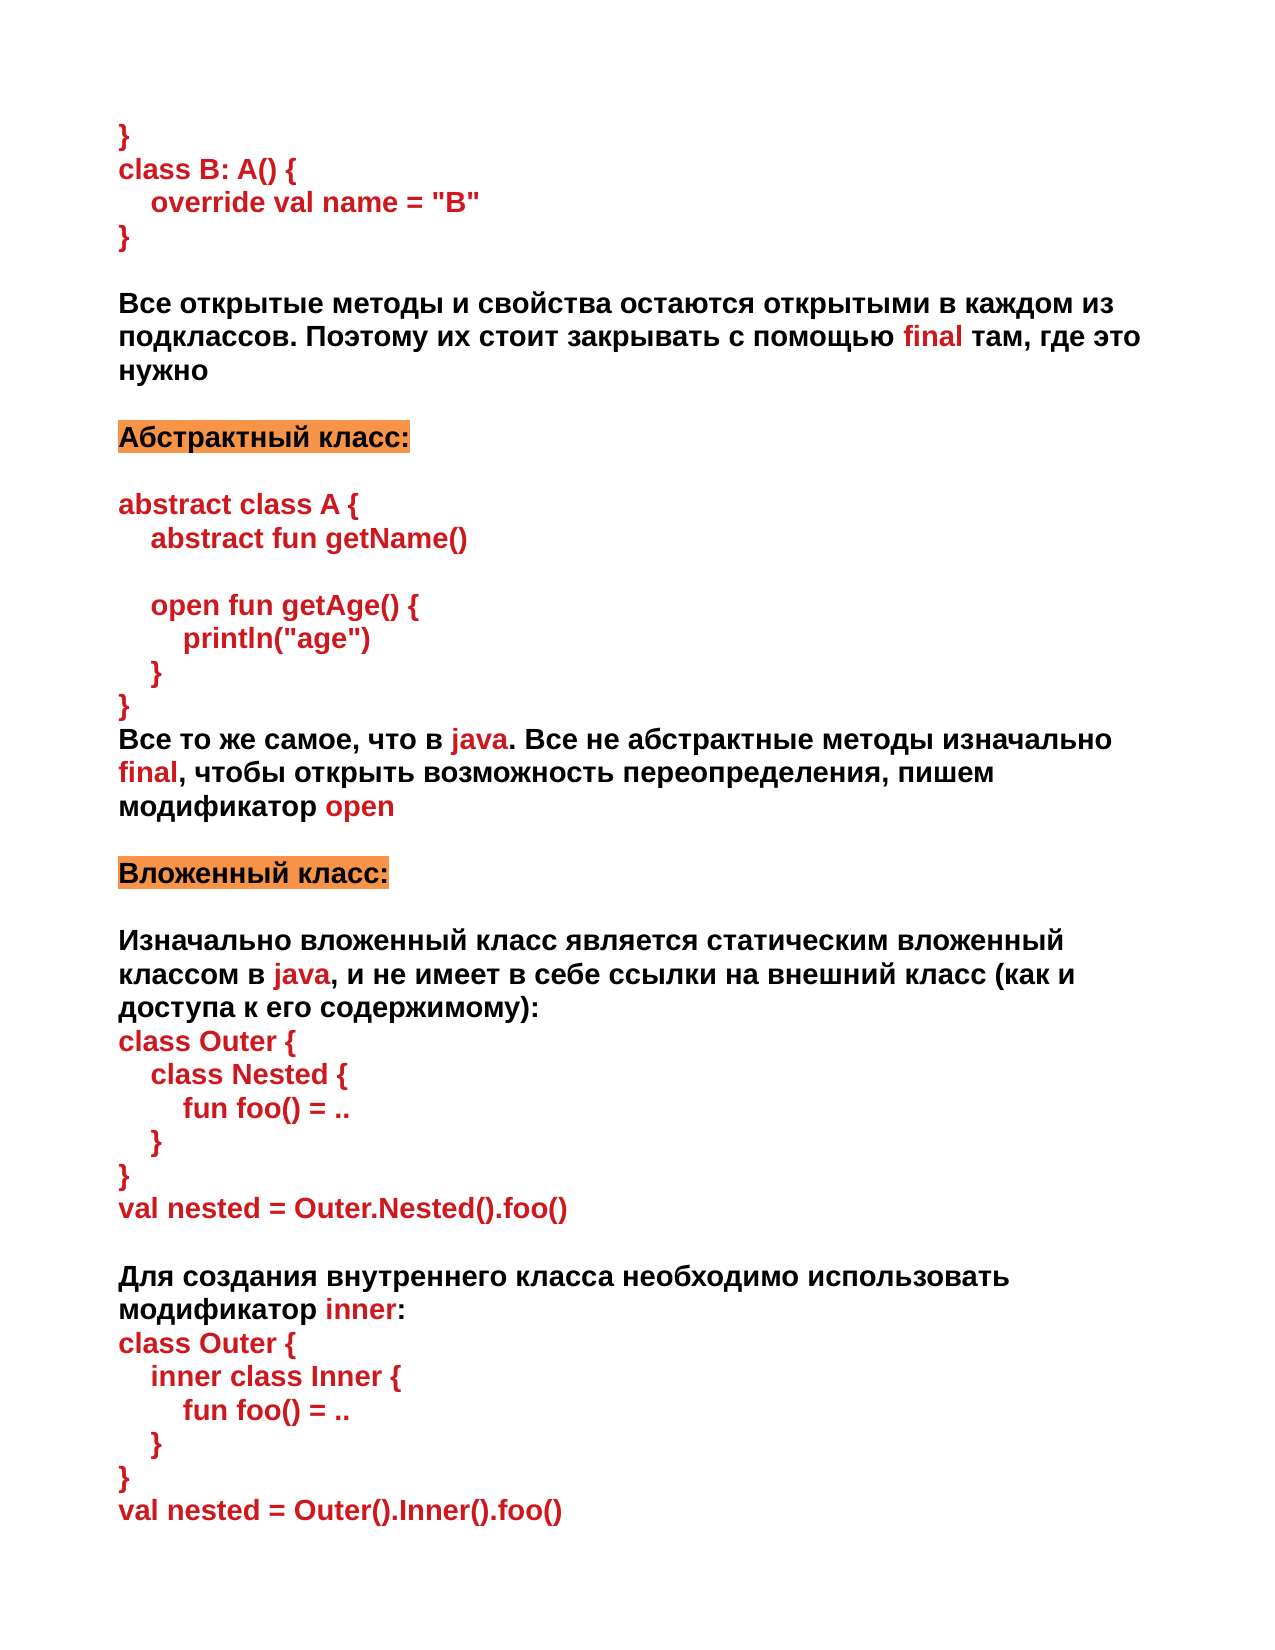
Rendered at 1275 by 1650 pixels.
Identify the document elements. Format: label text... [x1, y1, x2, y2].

text println("age") [118, 621, 1157, 655]
text } [118, 655, 1157, 688]
text open fun getAge() { [118, 588, 1157, 621]
text abstract class A { [118, 487, 1157, 521]
text } [118, 1158, 1157, 1191]
text fun foo() = .. [118, 1091, 1157, 1124]
text fun foo() = .. [118, 1393, 1157, 1426]
text } [118, 219, 1157, 252]
text val nested = Outer.Nested().foo() [118, 1191, 1157, 1225]
text Все то же самое, что в java. Все не абстрактные методы изначально final, чтобы открыть возможность переопределения, пишем модификатор open [118, 722, 1157, 822]
text } [118, 1426, 1157, 1460]
text } [118, 688, 1157, 722]
text abstract fun getName() [118, 521, 1157, 554]
text Все открытые методы и свойства остаются открытыми в каждом из подклассов. Поэтому их стоит закрывать с помощью final там, где это нужно [118, 286, 1157, 386]
text val nested = Outer().Inner().foo() [118, 1493, 1157, 1527]
text } [118, 118, 1157, 152]
text inner class Inner { [118, 1359, 1157, 1393]
text } [118, 1460, 1157, 1493]
text class B: A() { [118, 152, 1157, 185]
text Абстрактный класс: [118, 420, 1157, 453]
text override val name = "B" [118, 185, 1157, 219]
text Для создания внутреннего класса необходимо использовать модификатор inner: [118, 1258, 1157, 1326]
text } [118, 1124, 1157, 1158]
text class Outer { [118, 1326, 1157, 1359]
text class Nested { [118, 1057, 1157, 1091]
text Вложенный класс: [118, 856, 1157, 889]
text Изначально вложенный класс является статическим вложенный классом в java, и не имеет в себе ссылки на внешний класс (как и доступа к его содержимому): [118, 923, 1157, 1024]
text class Outer { [118, 1024, 1157, 1057]
